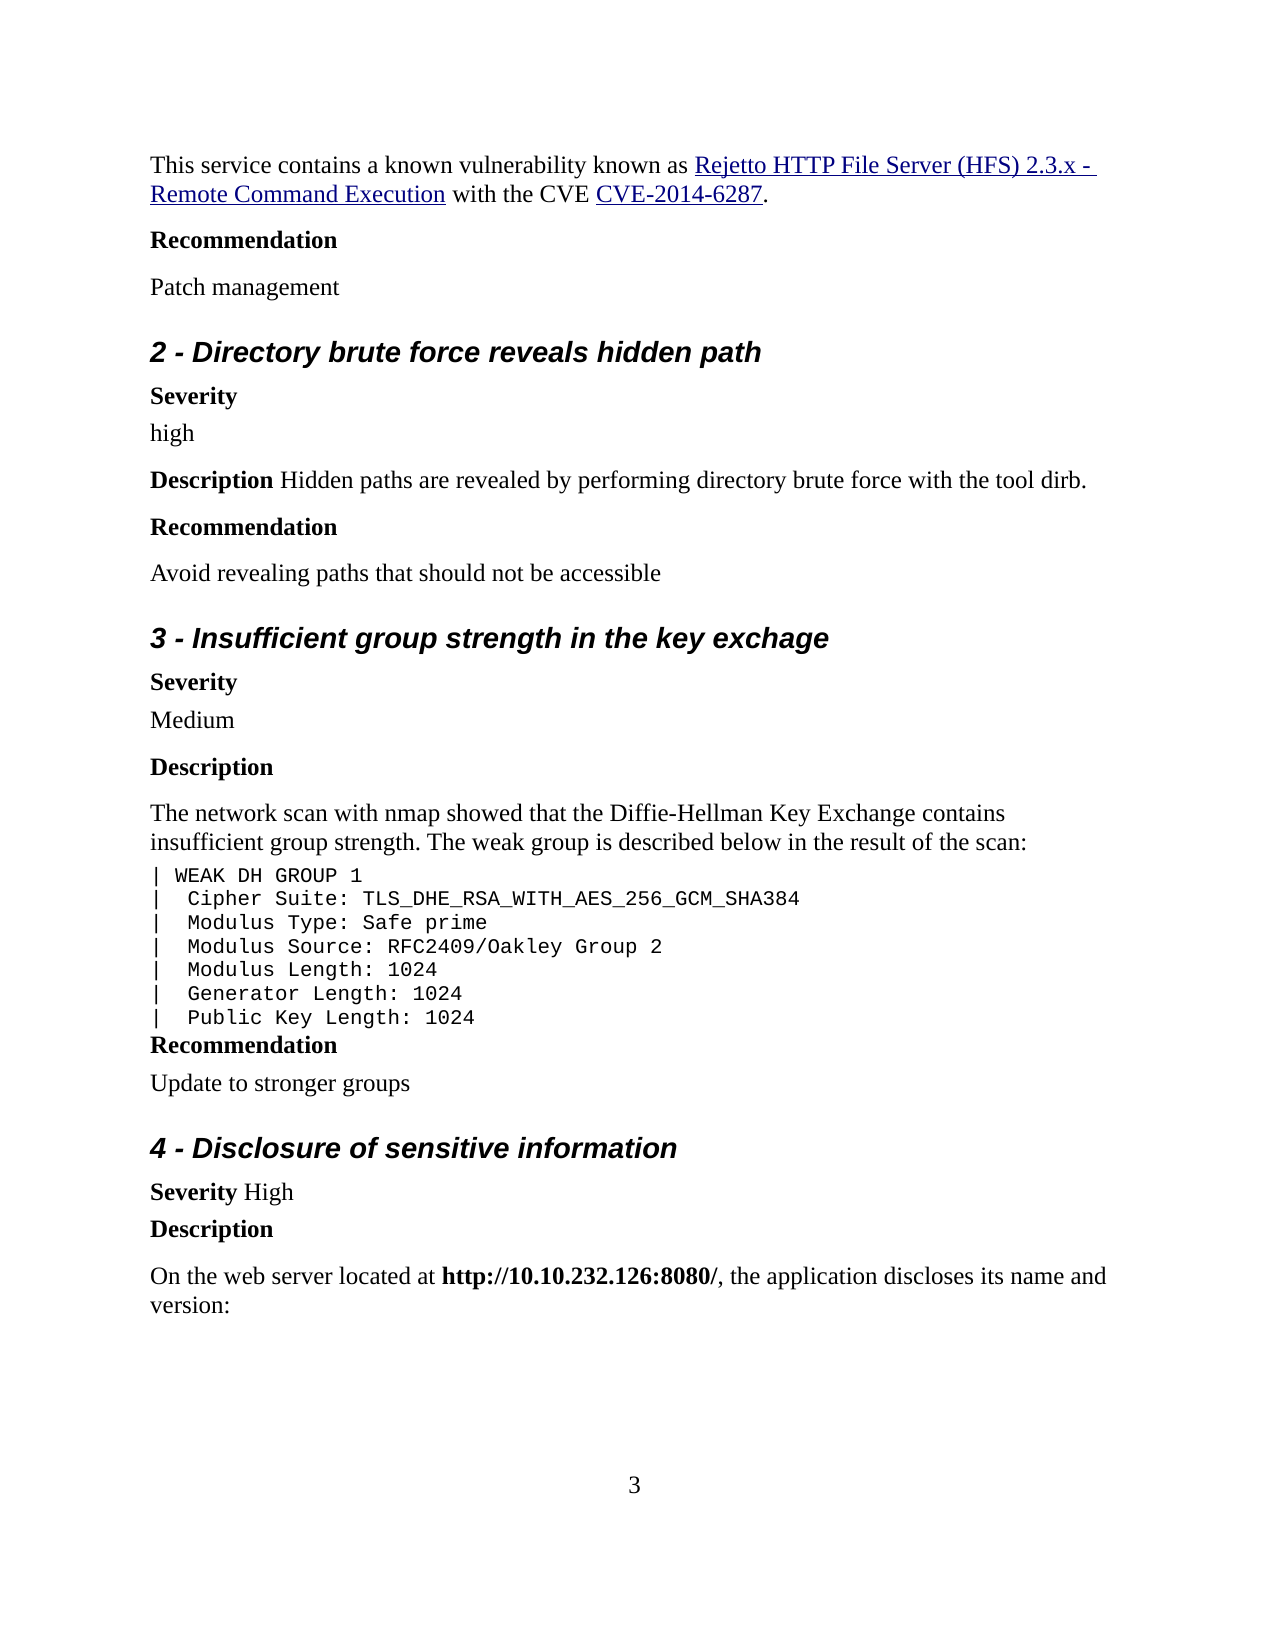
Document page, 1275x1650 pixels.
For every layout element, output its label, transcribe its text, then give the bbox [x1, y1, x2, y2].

text Update to stronger groups [150, 1068, 1125, 1097]
subtitle 3 - Insufficient group strength in the key exchage [150, 621, 1125, 655]
subtitle 4 - Disclosure of sensitive information [150, 1131, 1125, 1164]
text Recommendation [150, 1030, 1125, 1059]
text | Modulus Source: RFC2409/Oakley Group 2 [150, 936, 1125, 959]
text | Generator Length: 1024 [150, 983, 1125, 1007]
text | Modulus Length: 1024 [150, 959, 1125, 983]
text Description [150, 1214, 1125, 1243]
text | Modulus Type: Safe prime [150, 912, 1125, 936]
text high [150, 418, 1125, 447]
text Severity [150, 381, 1125, 409]
text Severity High [150, 1177, 1125, 1206]
text Description Hidden paths are revealed by performing directory brute force with the tool dirb. [150, 465, 1125, 494]
text | Cipher Suite: TLS_DHE_RSA_WITH_AES_256_GCM_SHA384 [150, 888, 1125, 912]
text Recommendation [150, 225, 1125, 254]
text | WEAK DH GROUP 1 [150, 865, 1125, 888]
text | Public Key Length: 1024 [150, 1007, 1125, 1030]
text Description [150, 752, 1125, 780]
subtitle 2 - Directory brute force reveals hidden path [150, 335, 1125, 368]
text Avoid revealing paths that should not be accessible [150, 558, 1125, 587]
text Recommendation [150, 512, 1125, 541]
text Patch management [150, 272, 1125, 301]
text Medium [150, 705, 1125, 734]
text Severity [150, 667, 1125, 696]
text This service contains a known vulnerability known as Rejetto HTTP File Server (HFS) 2.3.x - Remote Command Execution with the CVE CVE-2014-6287. [150, 150, 1125, 207]
text The network scan with nmap showed that the Diffie-Hellman Key Exchange contains insufficient group strength. The weak group is described below in the result of the scan: [150, 798, 1125, 856]
text On the web server located at http://10.10.232.126:8080/, the application discloses its name and version: [150, 1261, 1125, 1319]
